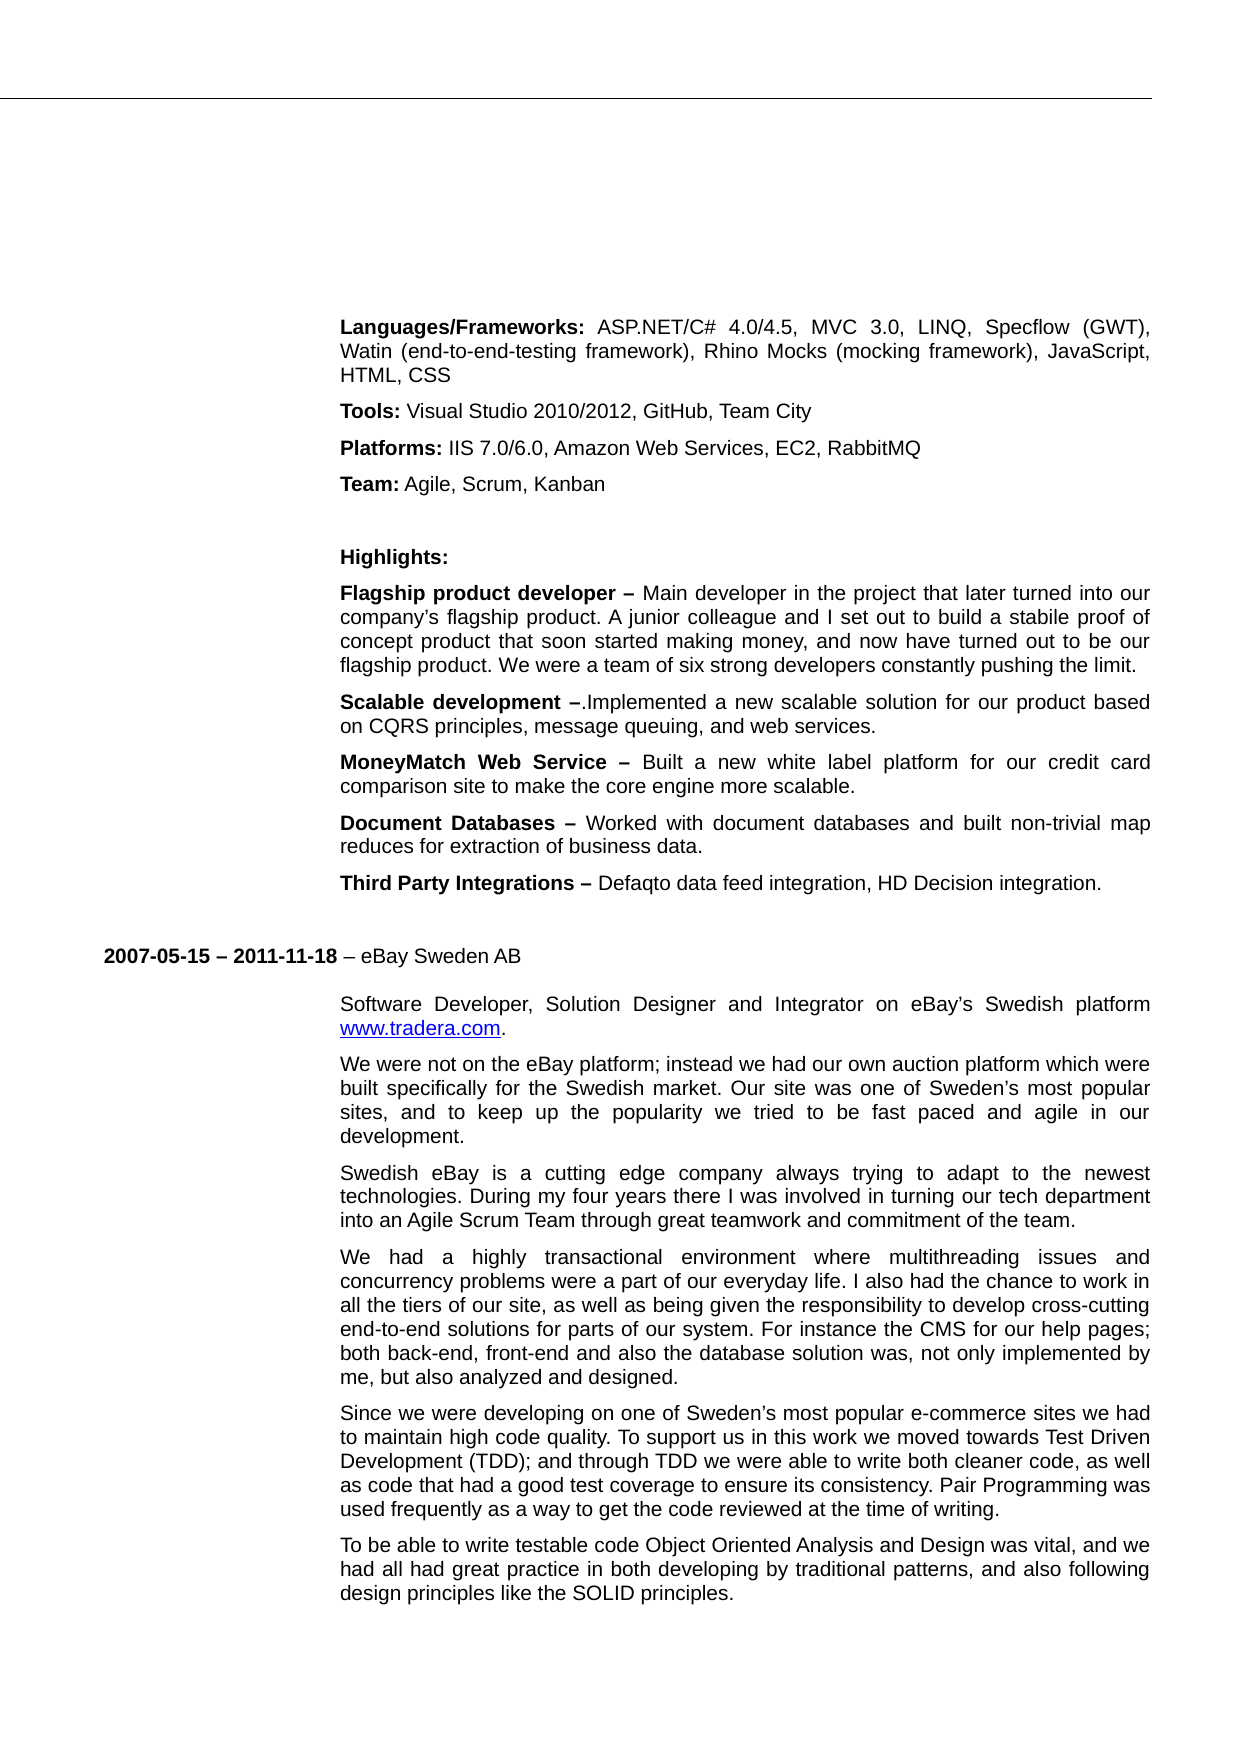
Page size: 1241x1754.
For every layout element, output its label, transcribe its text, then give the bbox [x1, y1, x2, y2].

text Swedish eBay is a cutting edge company always trying to adapt to the newest technologies. During my four years there I was involved in turning our tech department into an Agile Scrum Team through great teamwork and commitment of the team. [340, 1160, 1152, 1232]
text To be able to write testable code Object Oriented Analysis and Design was vital, and we had all had great practice in both developing by traditional patterns, and also following design principles like the SOLID principles. [340, 1533, 1152, 1605]
text Flagship product developer – Main developer in the project that later turned into our company’s flagship product. A junior colleague and I set out to build a stabile proof of concept product that soon started making money, and now have turned out to be our flagship product. We were a team of six strong developers constantly pushing the limit. [340, 581, 1152, 677]
text Tools: Visual Studio 2010/2012, GitHub, Team City [340, 399, 1152, 423]
text Platforms: IIS 7.0/6.0, Amazon Web Services, EC2, RabbitMQ [340, 435, 1152, 459]
text Scalable development –.Implemented a new scalable solution for our product based on CQRS principles, message queuing, and web services. [340, 689, 1152, 737]
text Software Developer, Solution Designer and Integrator on eBay’s Swedish platform www.tradera.com. [340, 992, 1152, 1039]
text Document Databases – Worked with document databases and built non-trivial map reduces for extraction of business data. [340, 810, 1152, 858]
text Highlights: [340, 545, 1152, 569]
text We had a highly transactional environment where multithreading issues and concurrency problems were a part of our everyday life. I also had the chance to work in all the tiers of our site, as well as being given the responsibility to develop cross-cutting end-to-end solutions for parts of our system. For instance the CMS for our help pages; both back-end, front-end and also the database solution was, not only implemented by me, but also analyzed and designed. [340, 1245, 1152, 1388]
text Team: Agile, Scrum, Kanban [340, 472, 1152, 496]
text Third Party Integrations – Defaqto data feed integration, HD Decision integration. [340, 871, 1152, 895]
text 2007-05-15 – 2011-11-18 – eBay Sweden AB [103, 944, 1152, 968]
text Since we were developing on one of Sweden’s most popular e-commerce sites we had to maintain high code quality. To support us in this work we moved towards Test Driven Development (TDD); and through TDD we were able to write both cleaner code, as well as code that had a good test coverage to ensure its consistency. Pair Programming was used frequently as a way to get the code reviewed at the time of writing. [340, 1401, 1152, 1521]
text MoneyMatch Web Service – Built a new white label platform for our credit card comparison site to make the core engine more scalable. [340, 750, 1152, 798]
text We were not on the eBay platform; instead we had our own auction platform which were built specifically for the Swedish market. Our site was one of Sweden’s most popular sites, and to keep up the popularity we tried to be fast paced and agile in our development. [340, 1052, 1152, 1148]
text Languages/Frameworks: ASP.NET/C# 4.0/4.5, MVC 3.0, LINQ, Specflow (GWT), Watin (end-to-end-testing framework), Rhino Mocks (mocking framework), JavaScript, HTML, CSS [340, 314, 1152, 386]
